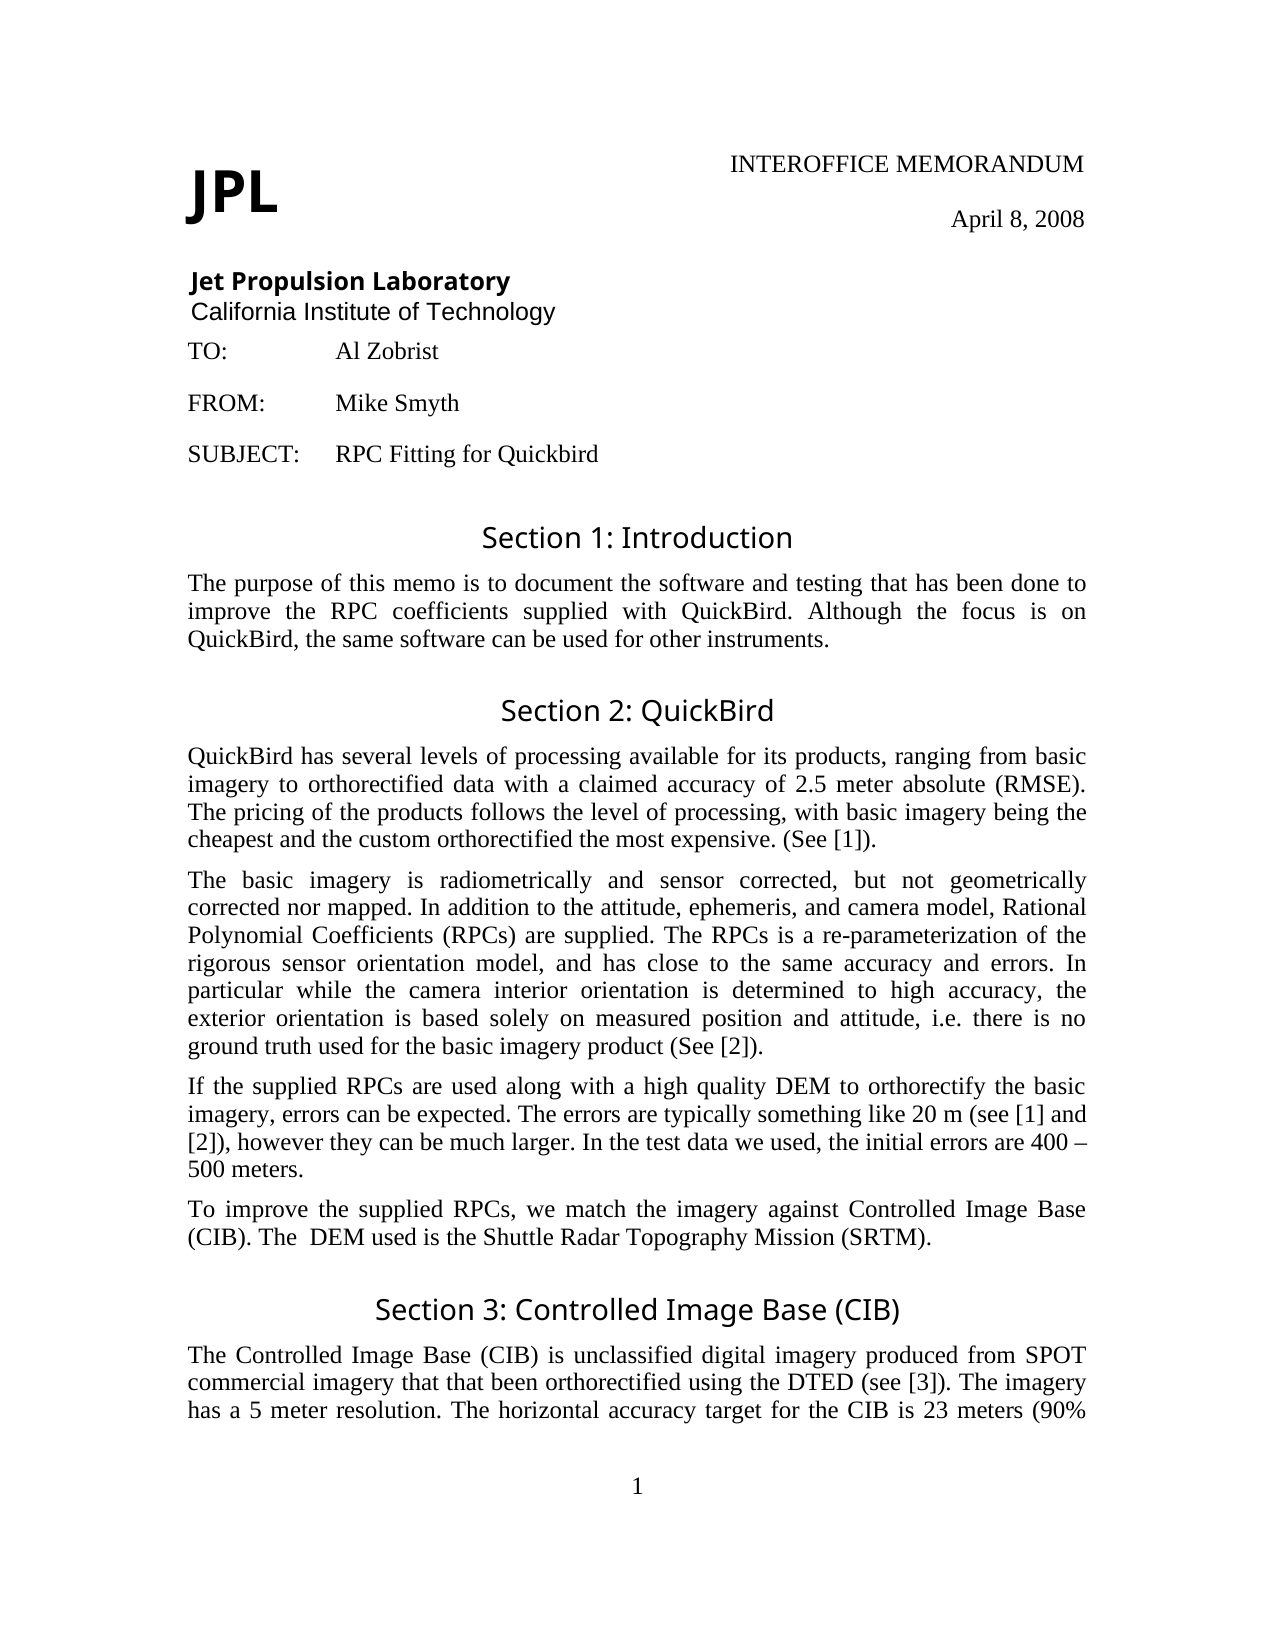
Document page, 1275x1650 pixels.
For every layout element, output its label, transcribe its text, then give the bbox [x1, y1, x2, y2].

subtitle [624, 233, 1084, 310]
text The basic imagery is radiometrically and sensor corrected, but not geometrically corrected nor mapped. In addition to the attitude, ephemeris, and camera model, Rational Polynomial Coefficients (RPCs) are supplied. The RPCs is a re-parameterization of the rigorous sensor orientation model, and has close to the same accuracy and errors. In particular while the camera interior orientation is determined to high accuracy, the exterior orientation is based solely on measured position and attitude, i.e. there is no ground truth used for the basic imagery product (See [2]). [187, 866, 1087, 1060]
text The Controlled Image Base (CIB) is unclassified digital imagery produced from SPOT commercial imagery that that been orthorectified using the DTED (see [3]). The imagery has a 5 meter resolution. The horizontal accuracy target for the CIB is 23 meters (90% [187, 1341, 1087, 1424]
text Jet Propulsion Laboratory [191, 263, 624, 297]
subtitle JPL [191, 150, 1084, 229]
title FROM: Mike Smyth [187, 389, 1087, 417]
text INTEROFFICE MEMORANDUM [624, 150, 1084, 178]
text California Institute of Technology [191, 297, 1084, 325]
title SUBJECT: RPC Fitting for Quickbird [187, 441, 1087, 468]
list QuickBird [187, 691, 1087, 730]
text To improve the supplied RPCs, we match the imagery against Controlled Image Base (CIB). The DEM used is the Shuttle Radar Topography Mission (SRTM). [187, 1196, 1087, 1251]
text If the supplied RPCs are used along with a high quality DEM to orthorectify the basic imagery, errors can be expected. The errors are typically something like 20 m (see [1] and [2]), however they can be much larger. In the test data we used, the initial errors are 400 – 500 meters. [187, 1072, 1087, 1183]
text The purpose of this memo is to document the software and testing that has been done to improve the RPC coefficients supplied with QuickBird. Although the focus is on QuickBird, the same software can be used for other instruments. [187, 569, 1087, 653]
text QuickBird has several levels of processing available for its products, ranging from basic imagery to orthorectified data with a claimed accuracy of 2.5 meter absolute (RMSE). The pricing of the products follows the level of processing, with basic imagery being the cheapest and the custom orthorectified the most expensive. (See [1]). [187, 742, 1087, 853]
title TO: Al Zobrist [187, 253, 1087, 365]
list Controlled Image Base (CIB) [187, 1289, 1087, 1329]
text April 8, 2008 [624, 205, 1084, 233]
list Introduction [187, 518, 1087, 557]
